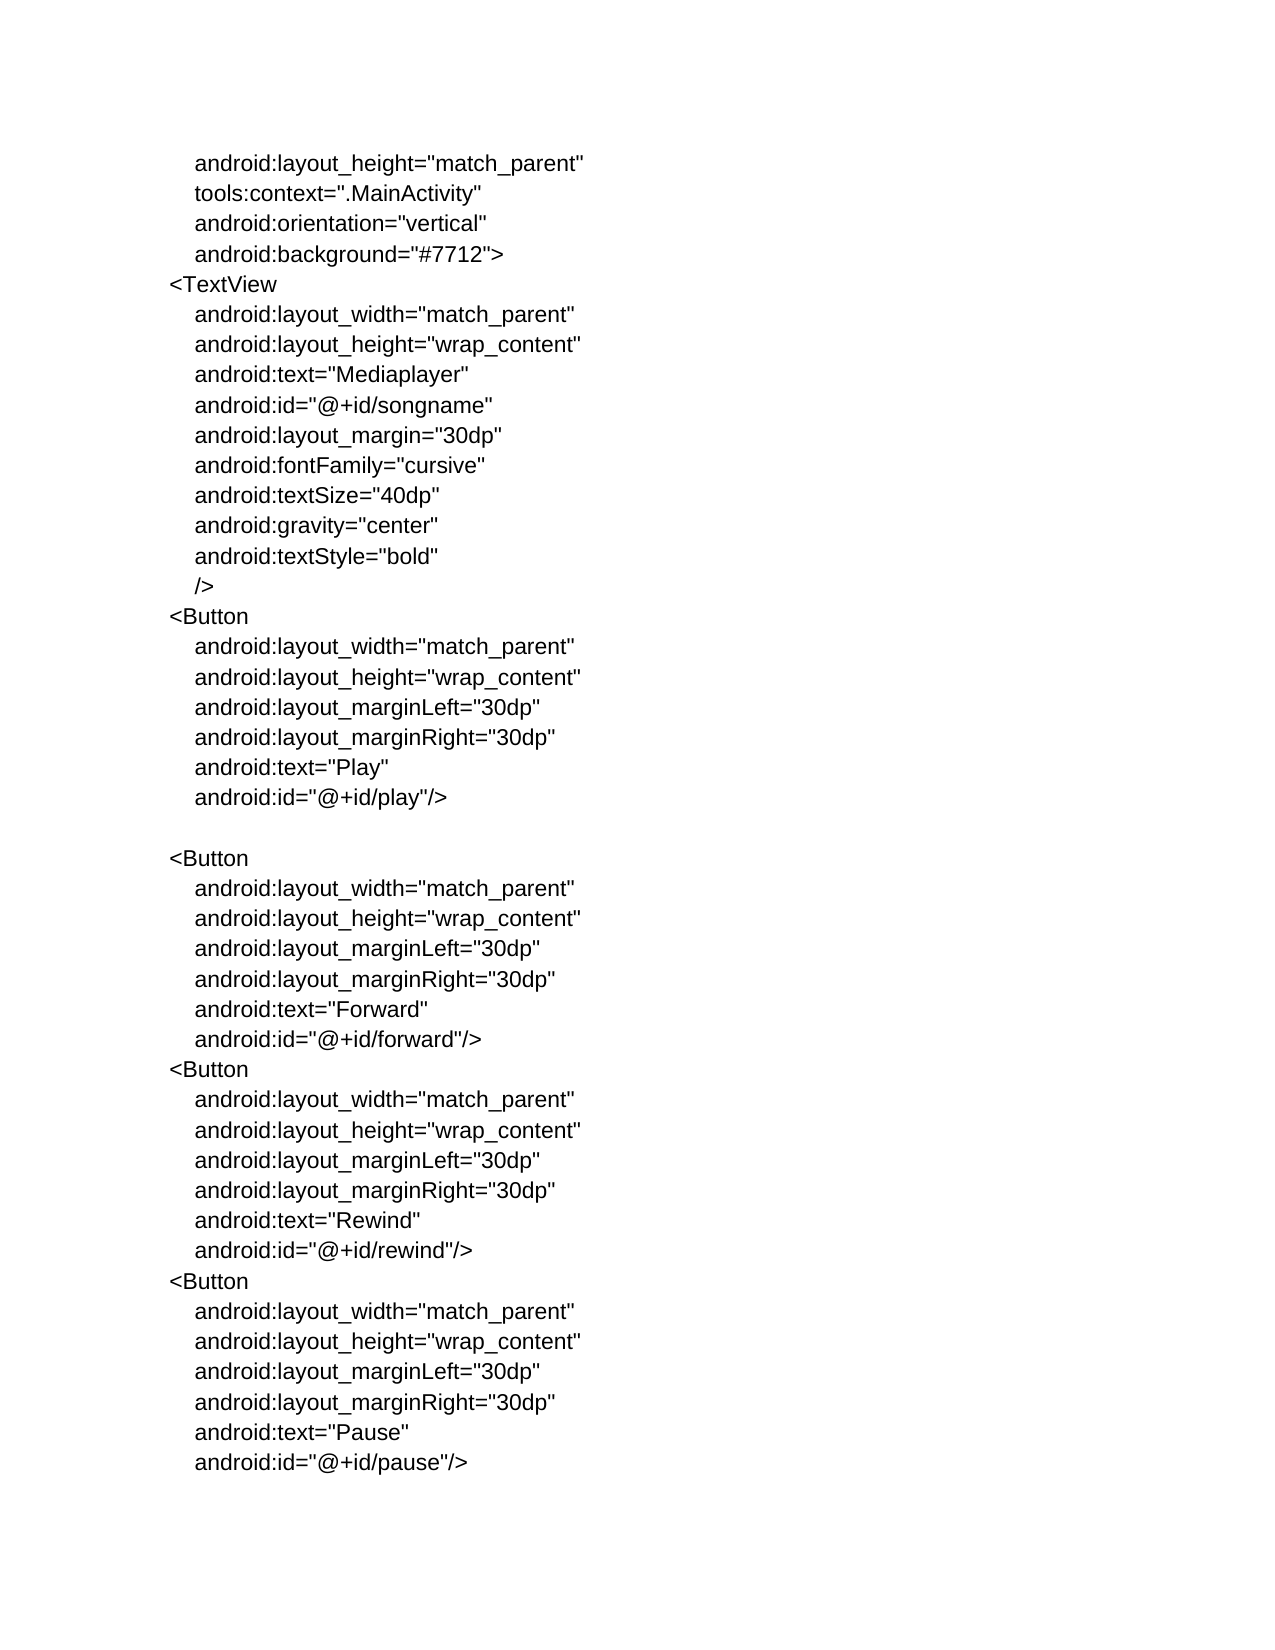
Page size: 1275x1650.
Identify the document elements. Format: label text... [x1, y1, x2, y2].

text android:text="Mediaplayer" [150, 361, 1125, 388]
text android:layout_marginLeft="30dp" [150, 694, 1125, 720]
text tools:context=".MainActivity" [150, 180, 1125, 207]
text android:background="#7712"> [150, 241, 1125, 267]
text android:text="Forward" [150, 996, 1125, 1022]
text android:layout_width="match_parent" [150, 1298, 1125, 1324]
text android:text="Play" [150, 754, 1125, 781]
text android:gravity="center" [150, 512, 1125, 539]
text android:layout_marginRight="30dp" [150, 1177, 1125, 1203]
text android:id="@+id/rewind"/> [150, 1237, 1125, 1264]
text android:layout_height="wrap_content" [150, 1117, 1125, 1143]
text <Button [150, 1268, 1125, 1294]
text android:layout_marginLeft="30dp" [150, 935, 1125, 962]
text android:layout_marginRight="30dp" [150, 1388, 1125, 1415]
text android:layout_width="match_parent" [150, 1086, 1125, 1113]
text android:layout_width="match_parent" [150, 633, 1125, 660]
text /> [150, 573, 1125, 599]
text <Button [150, 845, 1125, 871]
text android:layout_marginLeft="30dp" [150, 1147, 1125, 1173]
text android:layout_height="wrap_content" [150, 663, 1125, 690]
text android:layout_marginLeft="30dp" [150, 1358, 1125, 1385]
text android:id="@+id/play"/> [150, 784, 1125, 811]
text android:text="Rewind" [150, 1207, 1125, 1234]
text android:layout_height="match_parent" [150, 150, 1125, 176]
text android:layout_height="wrap_content" [150, 331, 1125, 358]
text android:id="@+id/songname" [150, 392, 1125, 418]
text <TextView [150, 271, 1125, 297]
text android:id="@+id/pause"/> [150, 1449, 1125, 1475]
text android:orientation="vertical" [150, 210, 1125, 237]
text android:layout_height="wrap_content" [150, 905, 1125, 932]
text android:fontFamily="cursive" [150, 452, 1125, 478]
text android:layout_marginRight="30dp" [150, 966, 1125, 992]
text android:textStyle="bold" [150, 543, 1125, 569]
text <Button [150, 1056, 1125, 1083]
text android:layout_height="wrap_content" [150, 1328, 1125, 1354]
text android:layout_width="match_parent" [150, 301, 1125, 327]
text android:layout_marginRight="30dp" [150, 724, 1125, 750]
text android:id="@+id/forward"/> [150, 1026, 1125, 1052]
text android:text="Pause" [150, 1419, 1125, 1445]
text android:layout_width="match_parent" [150, 875, 1125, 901]
text android:textSize="40dp" [150, 482, 1125, 509]
text <Button [150, 603, 1125, 629]
text android:layout_margin="30dp" [150, 422, 1125, 448]
